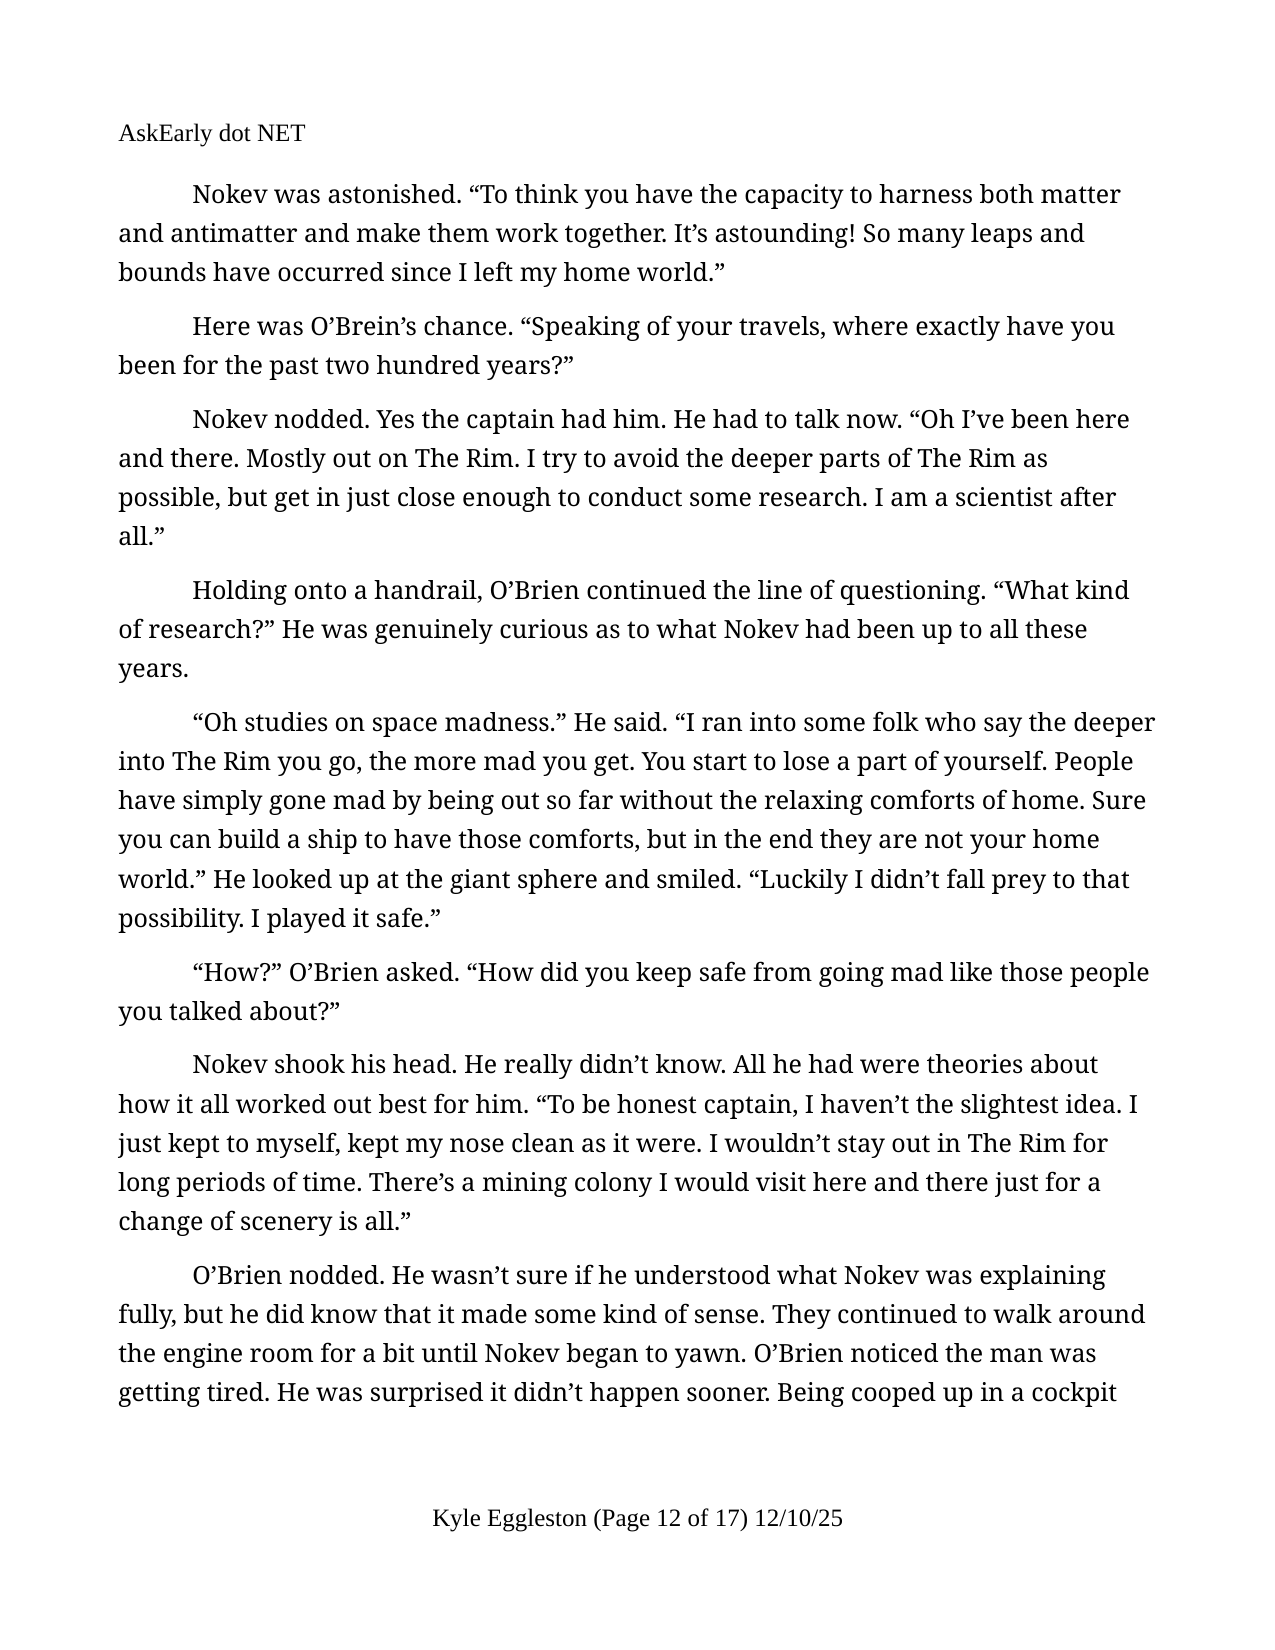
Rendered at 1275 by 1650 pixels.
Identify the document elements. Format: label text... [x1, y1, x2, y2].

text Nokev shook his head. He really didn’t know. All he had were theories about how it all worked out best for him. “To be honest captain, I haven’t the slightest idea. I just kept to myself, kept my nose clean as it were. I wouldn’t stay out in The Rim for long periods of time. There’s a mining colony I would visit here and there just for a change of scenery is all.” [118, 1047, 1157, 1238]
text Here was O’Brein’s chance. “Speaking of your travels, where exactly have you been for the past two hundred years?” [118, 308, 1157, 382]
text Nokev was astonished. “To think you have the capacity to harness both matter and antimatter and make them work together. It’s astounding! So many leaps and bounds have occurred since I left my home world.” [118, 176, 1157, 289]
text O’Brien nodded. He wasn’t sure if he understood what Nokev was explaining fully, but he did know that it made some kind of sense. They continued to walk around the engine room for a bit until Nokev began to yawn. O’Brien noticed the man was getting tired. He was surprised it didn’t happen sooner. Being cooped up in a cockpit [118, 1258, 1157, 1409]
text “How?” O’Brien asked. “How did you keep safe from going mad like those people you talked about?” [118, 954, 1157, 1027]
text Holding onto a handrail, O’Brien continued the line of questioning. “What kind of research?” He was genuinely curious as to what Nokev had been up to all these years. [118, 573, 1157, 685]
text “Oh studies on space madness.” He said. “I ran into some folk who say the deeper into The Rim you go, the more mad you get. You start to lose a part of yourself. People have simply gone mad by being out so far without the relaxing comforts of home. Sure you can build a ship to have those comforts, but in the end they are not your home world.” He looked up at the giant sphere and smiled. “Luckily I didn’t fall prey to that possibility. I played it safe.” [118, 705, 1157, 934]
text Nokev nodded. Yes the captain had him. He had to talk now. “Oh I’ve been here and there. Mostly out on The Rim. I try to avoid the deeper parts of The Rim as possible, but get in just close enough to conduct some research. I am a scientist after all.” [118, 401, 1157, 553]
